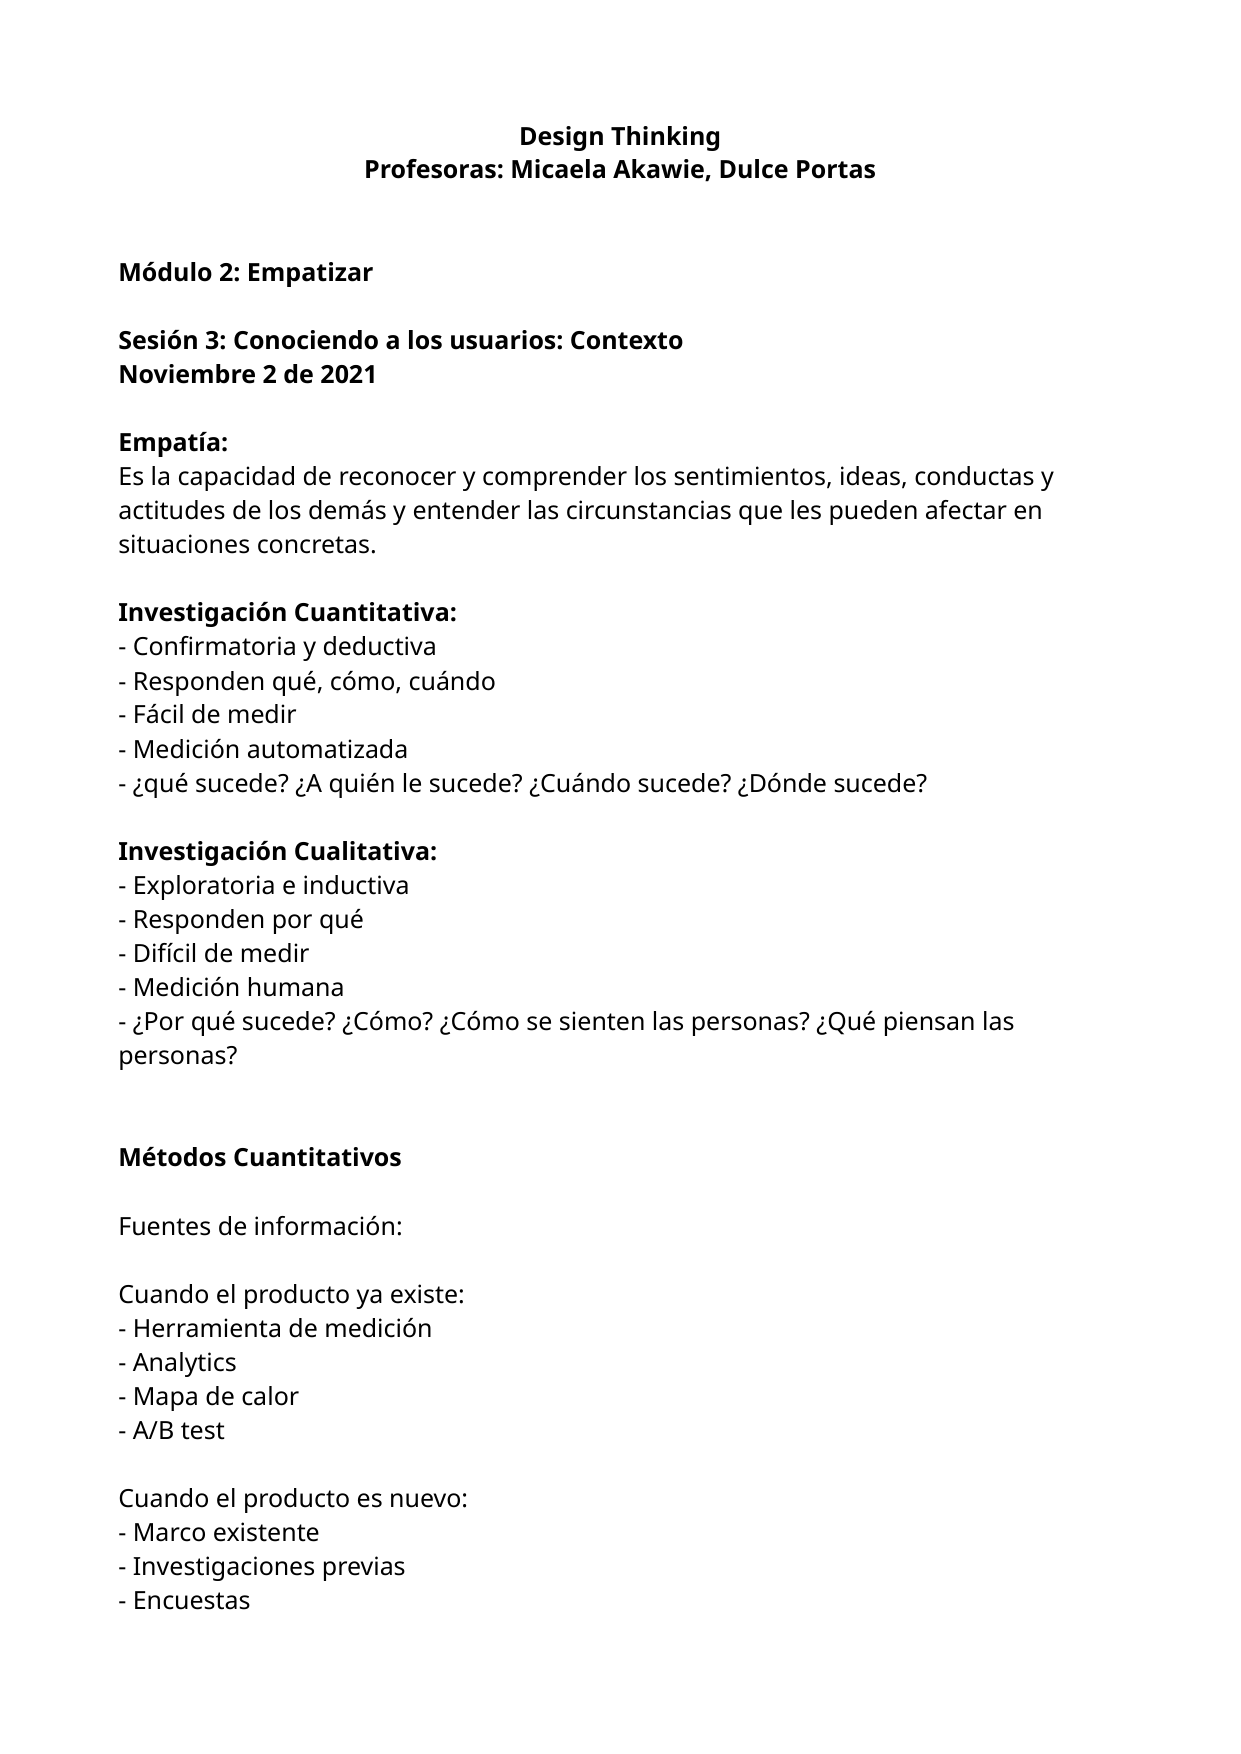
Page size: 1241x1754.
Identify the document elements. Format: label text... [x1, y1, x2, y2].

text Investigación Cualitativa: [118, 833, 1122, 867]
text Cuando el producto es nuevo: [118, 1481, 1122, 1515]
text - Analytics [118, 1344, 1122, 1378]
text - ¿qué sucede? ¿A quién le sucede? ¿Cuándo sucede? ¿Dónde sucede? [118, 765, 1122, 799]
text - Marco existente [118, 1515, 1122, 1549]
text Design Thinking [118, 118, 1122, 152]
text Investigación Cuantitativa: [118, 595, 1122, 629]
text - Difícil de medir [118, 936, 1122, 970]
text - Exploratoria e inductiva [118, 867, 1122, 902]
text - Encuestas [118, 1583, 1122, 1617]
text Fuentes de información: [118, 1208, 1122, 1242]
text Cuando el producto ya existe: [118, 1276, 1122, 1310]
text - Responden por qué [118, 902, 1122, 936]
text Sesión 3: Conociendo a los usuarios: Contexto [118, 322, 1122, 357]
text Empatía: [118, 425, 1122, 459]
text - Medición automatizada [118, 731, 1122, 765]
text - ¿Por qué sucede? ¿Cómo? ¿Cómo se sienten las personas? ¿Qué piensan las personas? [118, 1004, 1122, 1072]
text Métodos Cuantitativos [118, 1140, 1122, 1174]
text Módulo 2: Empatizar [118, 254, 1122, 288]
text Profesoras: Micaela Akawie, Dulce Portas [118, 152, 1122, 186]
text - Confirmatoria y deductiva [118, 629, 1122, 663]
text Noviembre 2 de 2021 [118, 357, 1122, 391]
text - Medición humana [118, 970, 1122, 1004]
text - Responden qué, cómo, cuándo [118, 663, 1122, 697]
text Es la capacidad de reconocer y comprender los sentimientos, ideas, conductas y actitudes de los demás y entender las circunstancias que les pueden afectar en situaciones concretas. [118, 459, 1122, 561]
text - Mapa de calor [118, 1378, 1122, 1412]
text - Investigaciones previas [118, 1549, 1122, 1583]
text - A/B test [118, 1412, 1122, 1447]
text - Herramienta de medición [118, 1310, 1122, 1344]
text - Fácil de medir [118, 697, 1122, 731]
